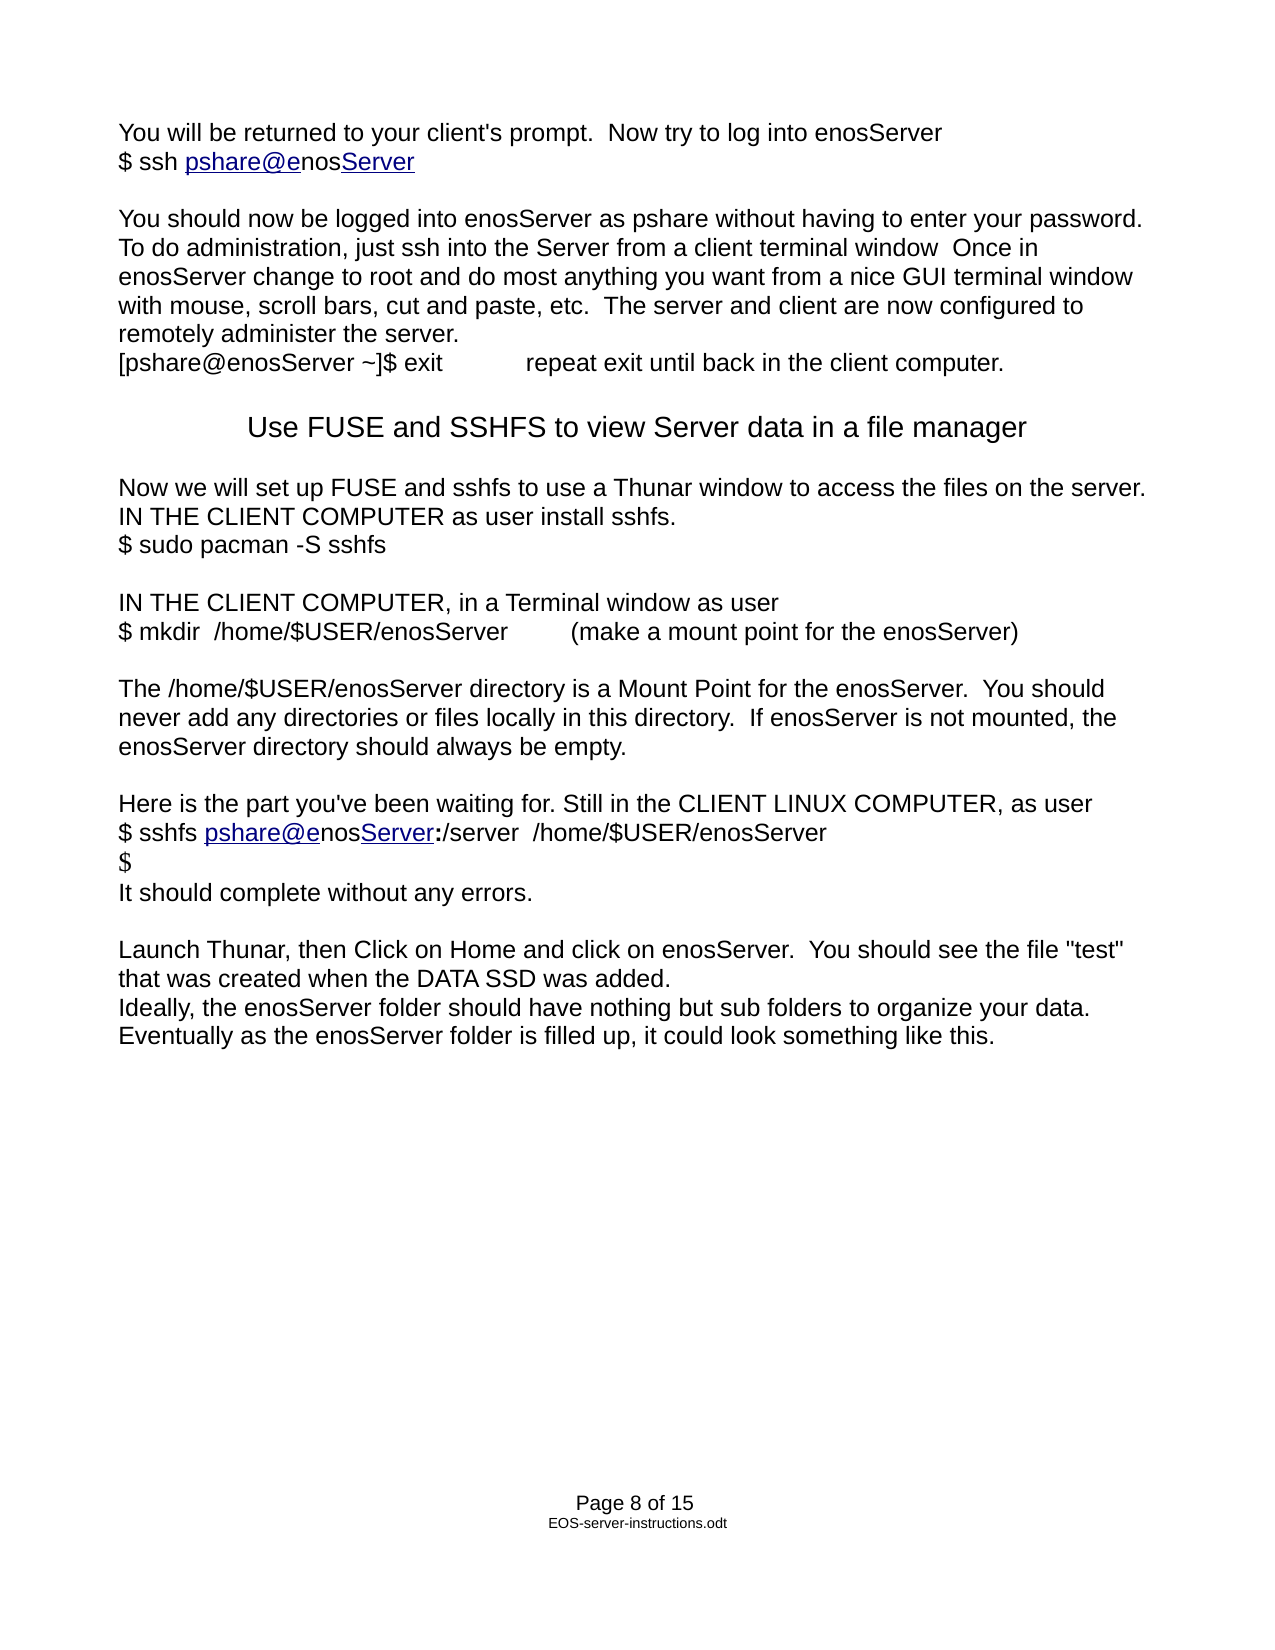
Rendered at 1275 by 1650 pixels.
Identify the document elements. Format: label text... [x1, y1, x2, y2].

text [pshare@enosServer ~]$ exit repeat exit until back in the client computer. [118, 348, 1157, 377]
text IN THE CLIENT COMPUTER as user install sshfs. [118, 501, 1157, 530]
text Use FUSE and SSHFS to view Server data in a file manager [118, 410, 1157, 444]
text Ideally, the enosServer folder should have nothing but sub folders to organize your data. [118, 993, 1157, 1021]
text $ mkdir /home/$USER/enosServer (make a mount point for the enosServer) [118, 616, 1157, 645]
text You should now be logged into enosServer as pshare without having to enter your password. To do administration, just ssh into the Server from a client terminal window Once in enosServer change to root and do most anything you want from a nice GUI terminal window with mouse, scroll bars, cut and paste, etc. The server and client are now configured to remotely administer the server. [118, 204, 1157, 348]
text You will be returned to your client's prompt. Now try to log into enosServer [118, 118, 1157, 147]
text $ [118, 846, 1157, 878]
text The /home/$USER/enosServer directory is a Mount Point for the enosServer. You should never add any directories or files locally in this directory. If enosServer is not mounted, the enosServer directory should always be empty. [118, 674, 1157, 760]
text Launch Thunar, then Click on Home and click on enosServer. You should see the file "test" that was created when the DATA SSD was added. [118, 935, 1157, 993]
text Here is the part you've been waiting for. Still in the CLIENT LINUX COMPUTER, as user [118, 789, 1157, 818]
text $ sshfs pshare@enosServer:/server /home/$USER/enosServer [118, 818, 1157, 846]
text Eventually as the enosServer folder is filled up, it could look something like this. [118, 1021, 1157, 1050]
text It should complete without any errors. [118, 878, 1157, 906]
text $ ssh pshare@enosServer [118, 147, 1157, 176]
text $ sudo pacman -S sshfs [118, 530, 1157, 559]
text Now we will set up FUSE and sshfs to use a Thunar window to access the files on the server. [118, 473, 1157, 501]
text IN THE CLIENT COMPUTER, in a Terminal window as user [118, 588, 1157, 616]
